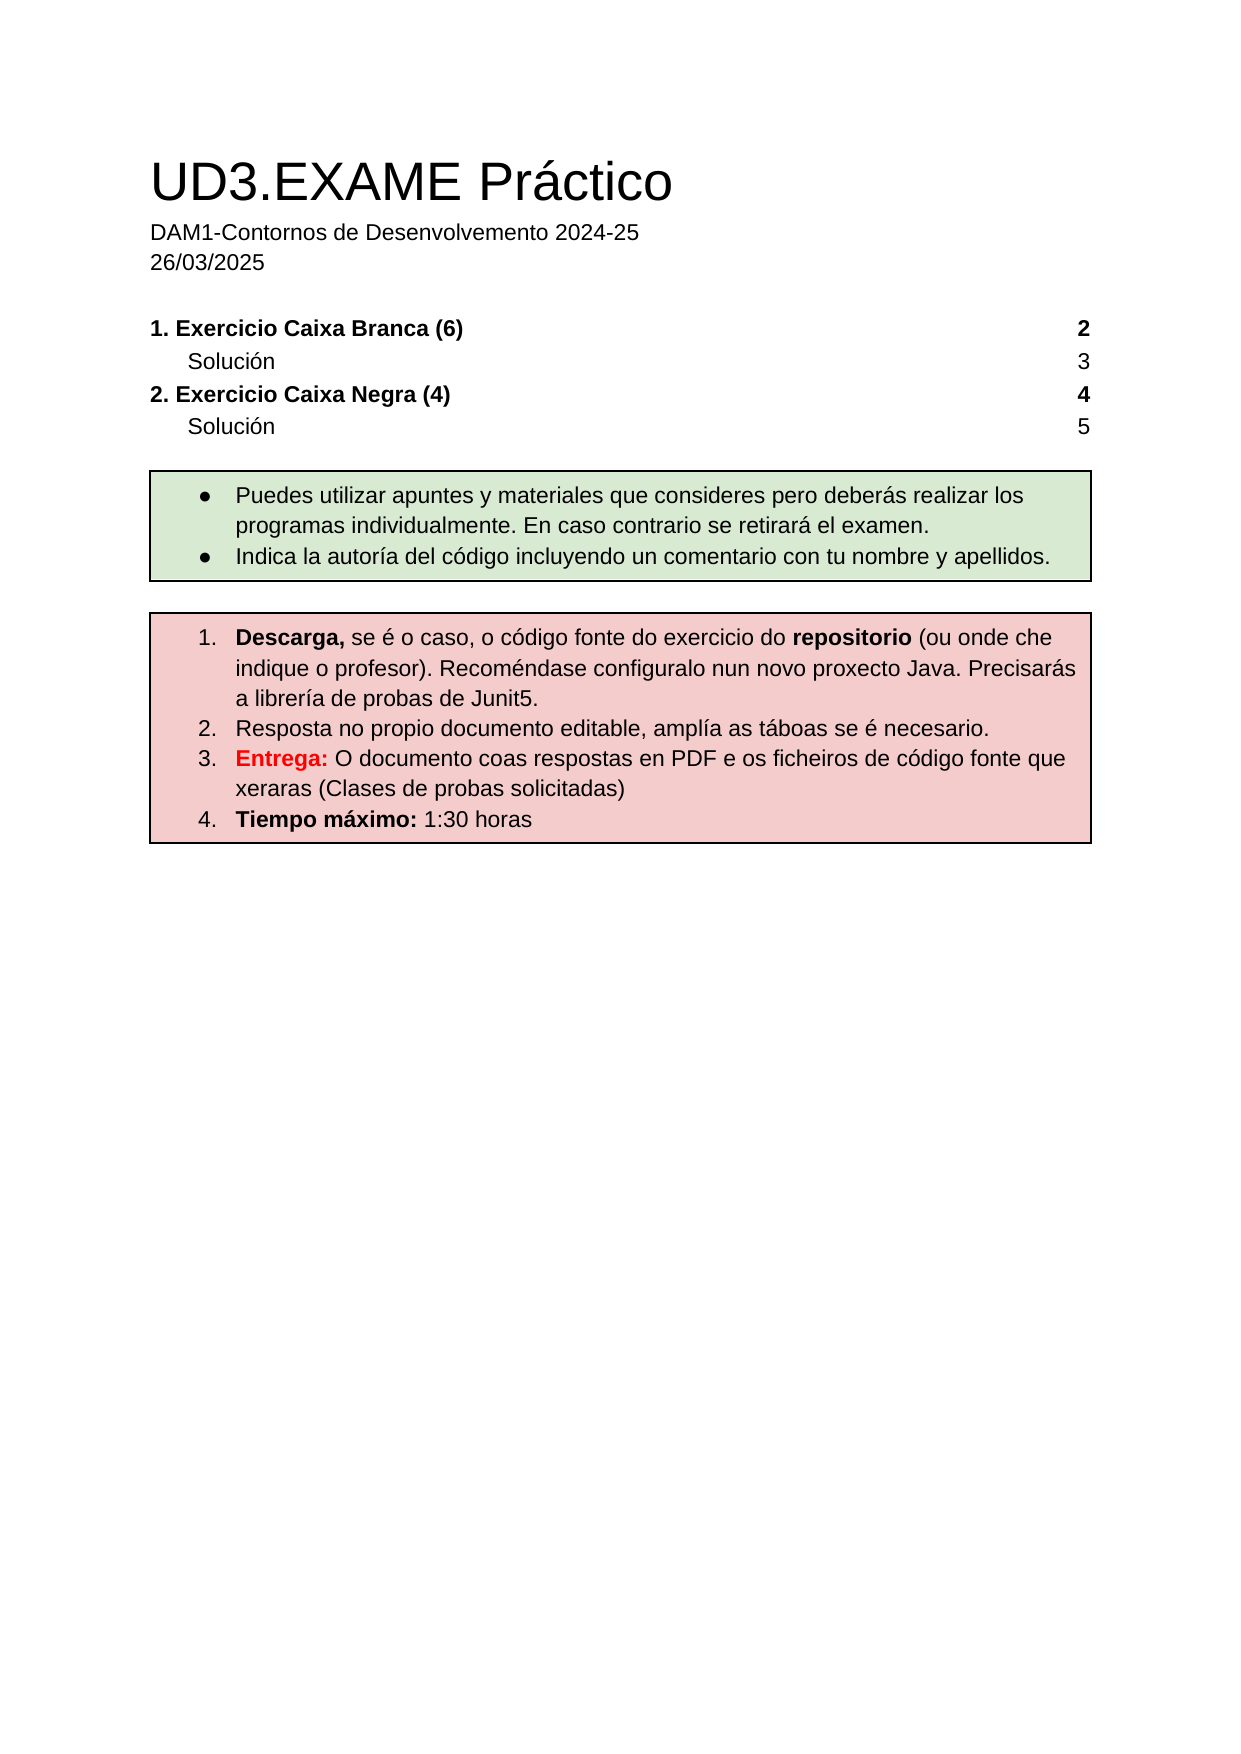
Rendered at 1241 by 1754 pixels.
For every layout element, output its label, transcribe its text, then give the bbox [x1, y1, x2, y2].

title UD3.EXAME Práctico [150, 150, 1090, 212]
text Solución 5 [187, 413, 1090, 439]
table_header Puedes utilizar apuntes y materiales que consideres pero deberás realizar los programas individualmente. En caso contrario se retirará el examen. Indica la autoría del código incluyendo un comentario con tu nombre y apellidos. [151, 472, 1090, 579]
text 26/03/2025 [150, 249, 1090, 275]
text 2. Exercicio Caixa Negra (4) 4 [150, 381, 1090, 407]
text 1. Exercicio Caixa Branca (6) 2 [150, 315, 1090, 342]
table_header Descarga, se é o caso, o código fonte do exercicio do repositorio (ou onde che indique o profesor). Recoméndase configuralo nun novo proxecto Java. Precisarás a librería de probas de Junit5. Resposta no propio documento editable, amplía as táboas se é necesario. Entrega: O documento coas respostas en PDF e os ficheiros de código fonte que xeraras (Clases de probas solicitadas) Tiempo máximo: 1:30 horas [151, 614, 1090, 842]
text Solución 3 [187, 348, 1090, 374]
text DAM1-Contornos de Desenvolvemento 2024-25 [150, 218, 1090, 245]
